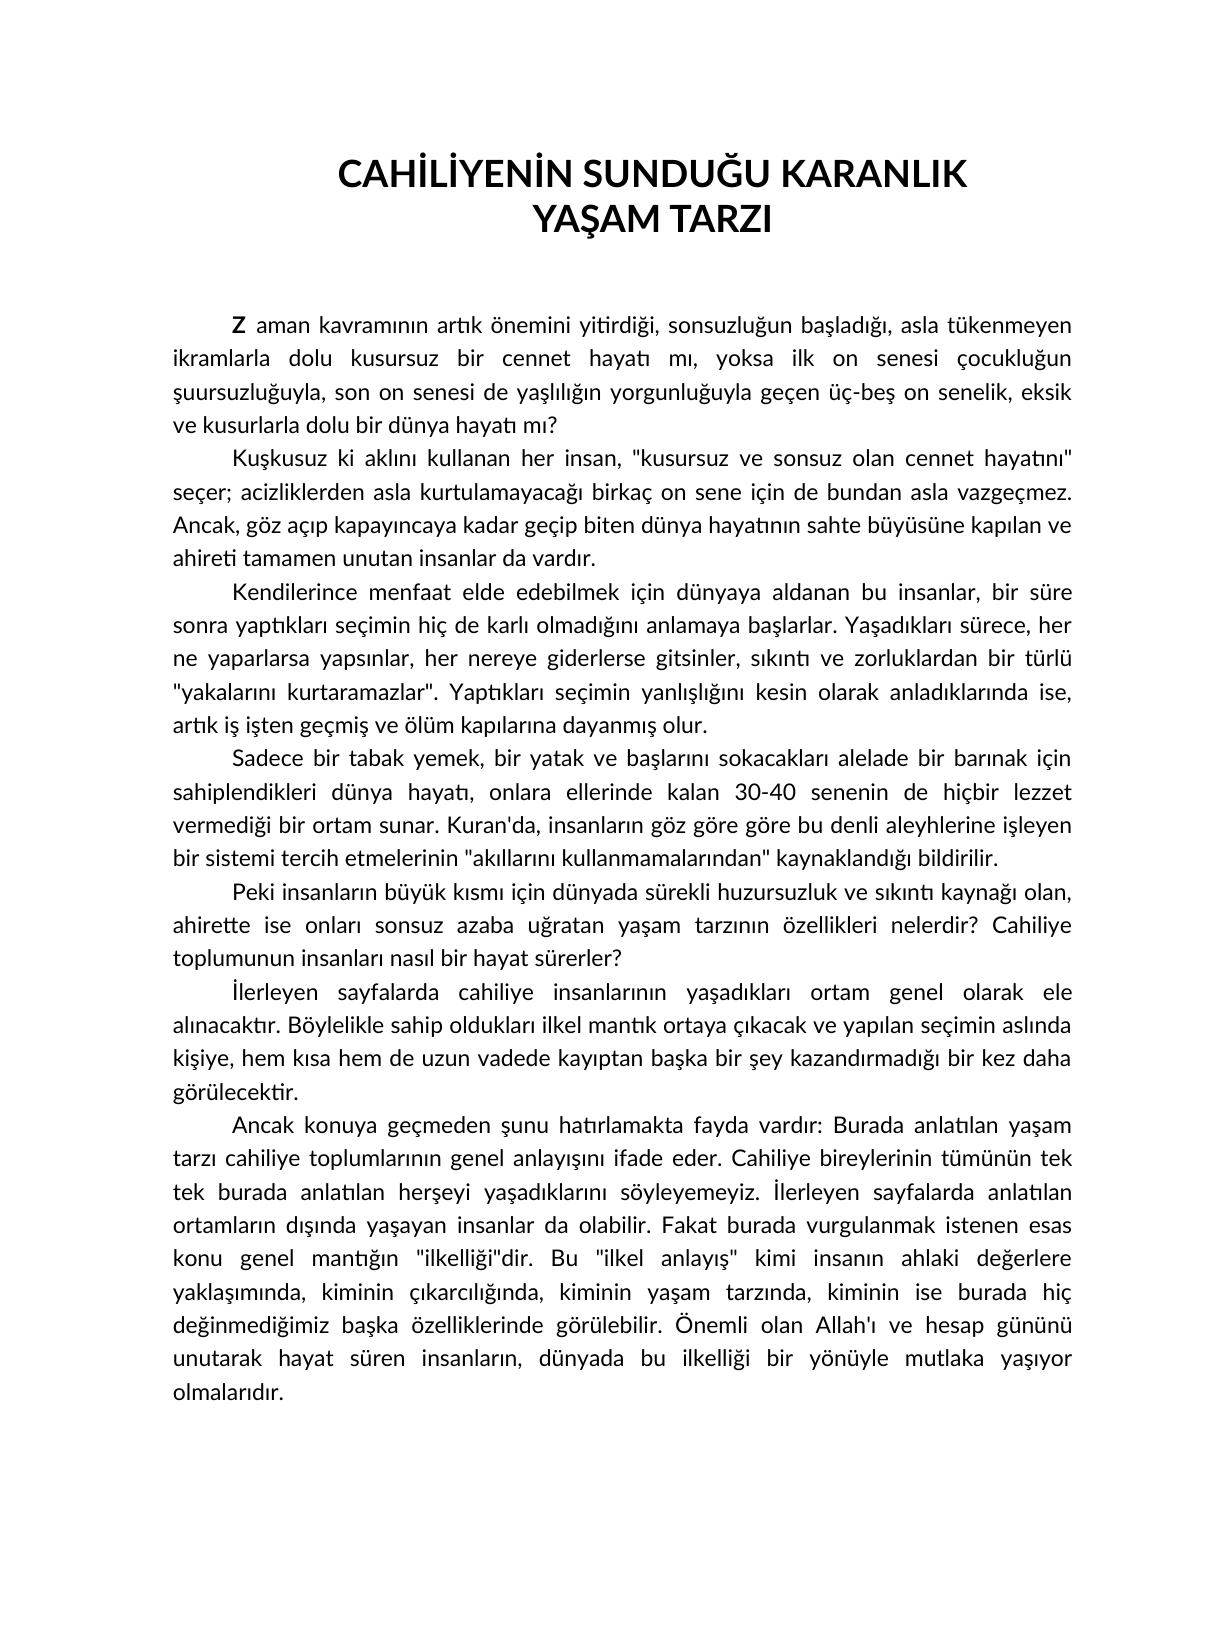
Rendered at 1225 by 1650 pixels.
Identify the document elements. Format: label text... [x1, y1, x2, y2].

text Sadece bir tabak yemek, bir yatak ve başlarını sokacakları alelade bir barınak için sahiplendikleri dünya hayatı, onlara ellerinde kalan 30-40 senenin de hiçbir lezzet vermediği bir ortam sunar. Kuran'da, insanların göz göre göre bu denli aleyhlerine işleyen bir sistemi tercih etmelerinin "akıllarını kullanmamalarından" kaynaklandığı bildirilir. [173, 740, 1073, 873]
subtitle YAŞAM TARZI [173, 195, 1073, 240]
text Kuşkusuz ki aklını kullanan her insan, "kusursuz ve sonsuz olan cennet hayatını" seçer; acizliklerden asla kurtulamayacağı birkaç on sene için de bundan asla vazgeçmez. Ancak, göz açıp kapayıncaya kadar geçip biten dünya hayatının sahte büyüsüne kapılan ve ahireti tamamen unutan insanlar da vardır. [173, 440, 1073, 573]
text Kendilerince menfaat elde edebilmek için dünyaya aldanan bu insanlar, bir süre sonra yaptıkları seçimin hiç de karlı olmadığını anlamaya başlarlar. Yaşadıkları sürece, her ne yaparlarsa yapsınlar, her nereye giderlerse gitsinler, sıkıntı ve zorluklardan bir türlü "yakalarını kurtaramazlar". Yaptıkları seçimin yanlışlığını kesin olarak anladıklarında ise, artık iş işten geçmiş ve ölüm kapılarına dayanmış olur. [173, 573, 1073, 740]
text İlerleyen sayfalarda cahiliye insanlarının yaşadıkları ortam genel olarak ele alınacaktır. Böylelikle sahip oldukları ilkel mantık ortaya çıkacak ve yapılan seçimin aslında kişiye, hem kısa hem de uzun vadede kayıptan başka bir şey kazandırmadığı bir kez daha görülecektir. [173, 973, 1073, 1107]
text Zaman kavramının artık önemini yitirdiği, sonsuzluğun başladığı, asla tükenmeyen ikramlarla dolu kusursuz bir cennet hayatı mı, yoksa ilk on senesi çocukluğun şuursuzluğuyla, son on senesi de yaşlılığın yorgunluğuyla geçen üç-beş on senelik, eksik ve kusurlarla dolu bir dünya hayatı mı? [173, 307, 1073, 440]
text Peki insanların büyük kısmı için dünyada sürekli huzursuzluk ve sıkıntı kaynağı olan, ahirette ise onları sonsuz azaba uğratan yaşam tarzının özellikleri nelerdir? Cahiliye toplumunun insanları nasıl bir hayat sürerler? [173, 873, 1073, 973]
subtitle CAHİLİYENİN SUNDUĞU KARANLIK [173, 150, 1073, 195]
text Ancak konuya geçmeden şunu hatırlamakta fayda vardır: Burada anlatılan yaşam tarzı cahiliye toplumlarının genel anlayışını ifade eder. Cahiliye bireylerinin tümünün tek tek burada anlatılan herşeyi yaşadıklarını söyleyemeyiz. İlerleyen sayfalarda anlatılan ortamların dışında yaşayan insanlar da olabilir. Fakat burada vurgulanmak istenen esas konu genel mantığın "ilkelliği"dir. Bu "ilkel anlayış" kimi insanın ahlaki değerlere yaklaşımında, kiminin çıkarcılığında, kiminin yaşam tarzında, kiminin ise burada hiç değinmediğimiz başka özelliklerinde görülebilir. Önemli olan Allah'ı ve hesap gününü unutarak hayat süren insanların, dünyada bu ilkelliği bir yönüyle mutlaka yaşıyor olmalarıdır. [173, 1107, 1073, 1407]
